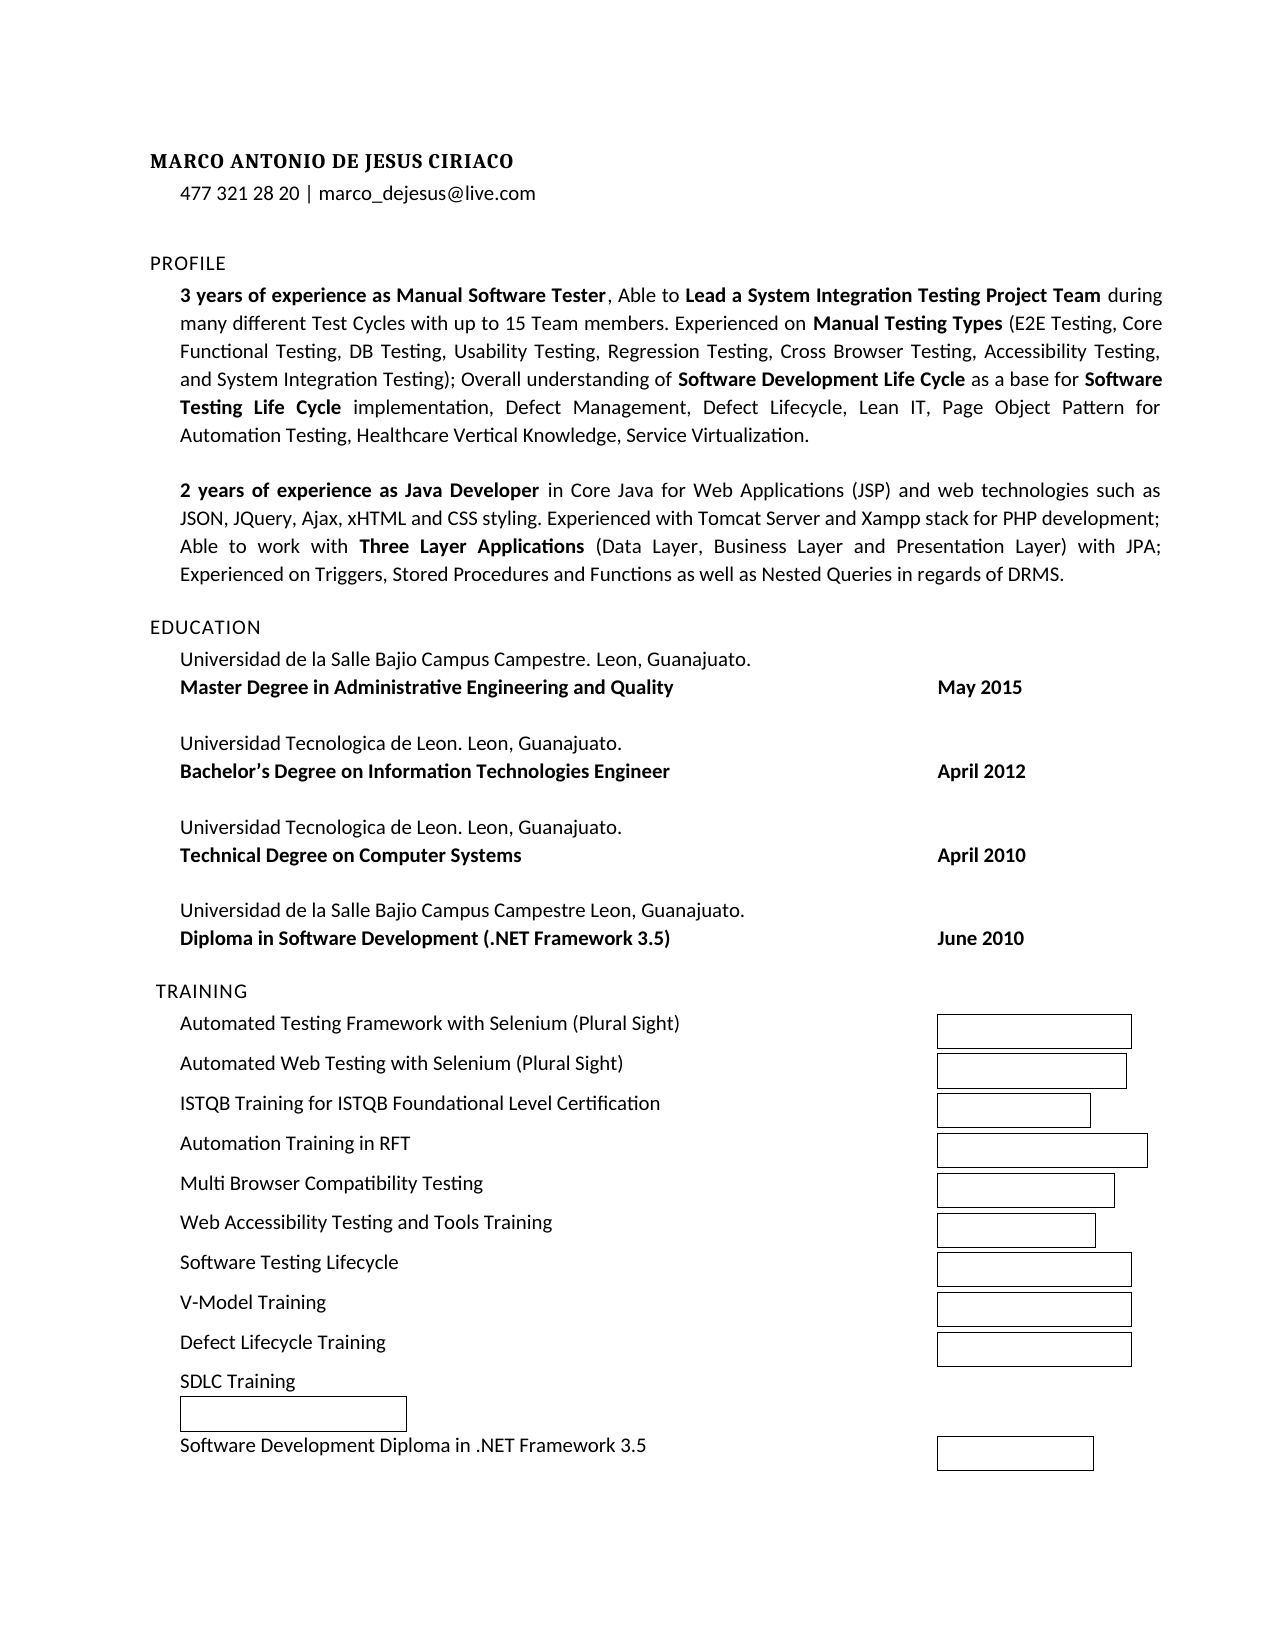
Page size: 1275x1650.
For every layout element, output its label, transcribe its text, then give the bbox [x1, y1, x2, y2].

title Bachelor’s Degree on Information Technologies Engineer April 2012 [180, 758, 1162, 783]
title Master Degree in Administrative Engineering and Quality May 2015 [180, 674, 1162, 700]
text Automated Testing Framework with Selenium (Plural Sight) [180, 1011, 1162, 1048]
title Technical Degree on Computer Systems April 2010 [180, 842, 1162, 867]
subtitle Marco ANTONIO De jesus CIRIACO [150, 150, 1162, 174]
title 2 years of experience as Java Developer in Core Java for Web Applications (JSP) and web technologies such as JSON, JQuery, Ajax, xHTML and CSS styling. Experienced with Tomcat Server and Xampp stack for PHP development; Able to work with Three Layer Applications (Data Layer, Business Layer and Presentation Layer) with JPA; Experienced on Triggers, Stored Procedures and Functions as well as Nested Queries in regards of DRMS. [180, 478, 1162, 587]
text Software Testing Lifecycle [180, 1249, 1162, 1287]
text Automated Web Testing with Selenium (Plural Sight) [180, 1050, 1162, 1088]
title Diploma in Software Development (.NET Framework 3.5) June 2010 [180, 926, 1162, 951]
title Universidad de la Salle Bajio Campus Campestre. Leon, Guanajuato. [180, 646, 1162, 672]
text Web Accessibility Testing and Tools Training [180, 1209, 1162, 1247]
text 477 321 28 20 | marco_dejesus@live.com [180, 181, 1162, 206]
text Defect Lifecycle Training [180, 1329, 1162, 1366]
title Universidad Tecnologica de Leon. Leon, Guanajuato. [180, 730, 1162, 756]
text SDLC Training [180, 1369, 1162, 1431]
text V-Model Training [180, 1289, 1162, 1326]
subtitle TRAINING [150, 978, 1162, 1004]
text Multi Browser Compatibility Testing [180, 1170, 1162, 1207]
text Software Development Diploma in .NET Framework 3.5 [180, 1433, 1162, 1470]
text Universidad Tecnologica de Leon. Leon, Guanajuato. [150, 814, 1162, 839]
text ISTQB Training for ISTQB Foundational Level Certification [180, 1090, 1162, 1127]
text Automation Training in RFT [180, 1130, 1162, 1167]
subtitle EDUCATION [150, 614, 1162, 640]
title 3 years of experience as Manual Software Tester, Able to Lead a System Integration Testing Project Team during many different Test Cycles with up to 15 Team members. Experienced on Manual Testing Types (E2E Testing, Core Functional Testing, DB Testing, Usability Testing, Regression Testing, Cross Browser Testing, Accessibility Testing, and System Integration Testing); Overall understanding of Software Development Life Cycle as a base for Software Testing Life Cycle implementation, Defect Management, Defect Lifecycle, Lean IT, Page Object Pattern for Automation Testing, Healthcare Vertical Knowledge, Service Virtualization. [180, 282, 1162, 447]
subtitle profile [150, 250, 1162, 276]
text Universidad de la Salle Bajio Campus Campestre Leon, Guanajuato. [150, 898, 1162, 923]
